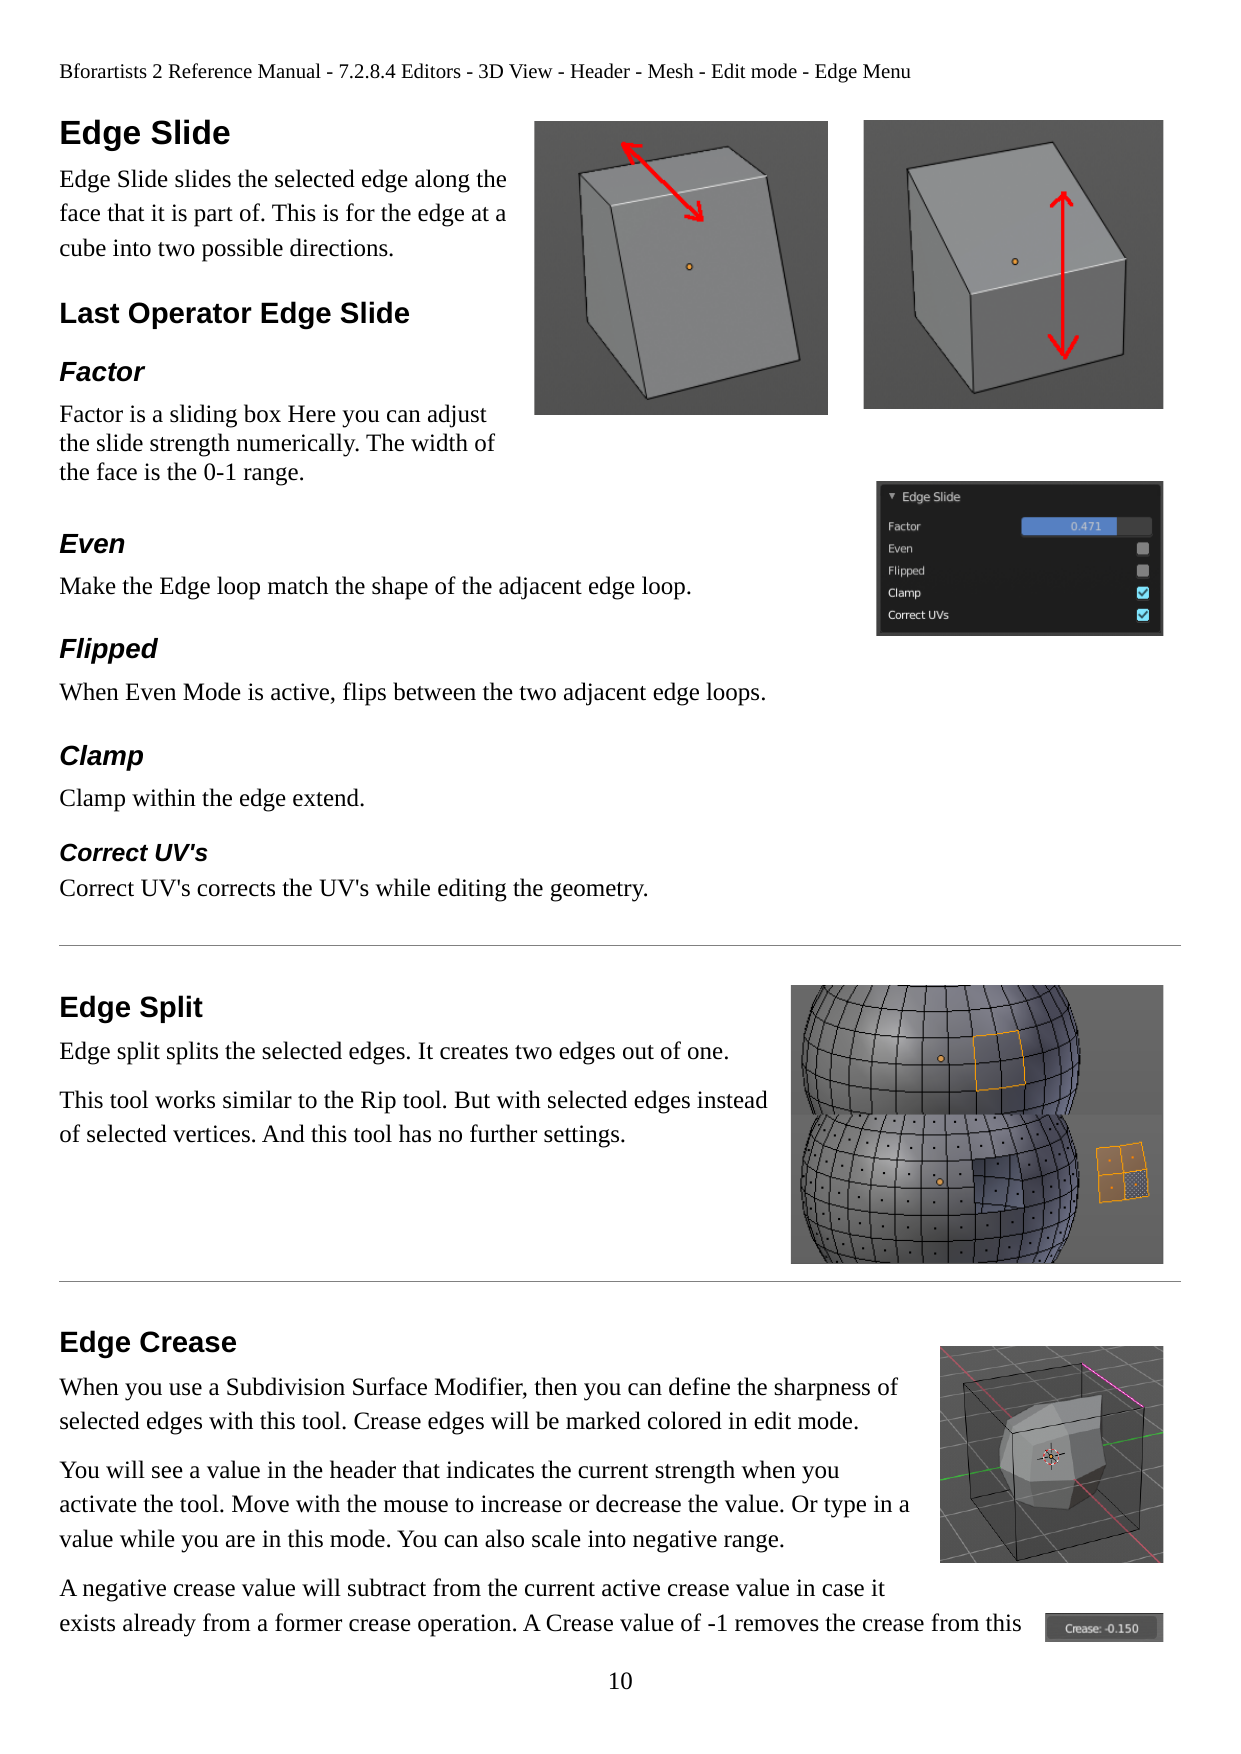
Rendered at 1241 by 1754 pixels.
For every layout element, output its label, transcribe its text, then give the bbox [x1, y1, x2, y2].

text [828, 164, 863, 261]
text When Even Mode is active, flips between the two adjacent edge loops. [59, 677, 1181, 706]
subtitle Edge Crease [59, 1325, 1181, 1359]
subtitle Edge Split [59, 989, 790, 1023]
subtitle Even [59, 527, 876, 559]
picture [940, 1346, 1164, 1563]
subtitle Factor [59, 355, 534, 387]
subtitle Flipped [59, 633, 1181, 665]
subtitle [1164, 355, 1181, 387]
picture [863, 120, 1164, 409]
text Edge Slide slides the selected edge along the face that it is part of. This is for the edge at a cube into two possible directions. [59, 164, 534, 261]
subtitle Last Operator Edge Slide [59, 296, 534, 330]
picture [534, 121, 828, 415]
text You will see a value in the header that indicates the current strength when you activate the tool. Move with the mouse to increase or decrease the value. Or type in a value while you are in this mode. You can also scale into negative range. [59, 1455, 940, 1553]
picture [876, 481, 1164, 636]
picture [790, 985, 1164, 1264]
text A negative crease value will subtract from the current active crease value in case it exists already from a former crease operation. A Crease value of -1 removes the crease from this [59, 1573, 1181, 1636]
subtitle Clamp [59, 739, 1181, 771]
subtitle [1164, 527, 1181, 559]
subtitle [1164, 296, 1181, 330]
picture [1045, 1613, 1164, 1642]
subtitle Correct UV's [59, 838, 1181, 867]
subtitle Edge Slide [59, 113, 1181, 151]
text Clamp within the edge extend. [59, 783, 1181, 812]
subtitle [828, 355, 863, 387]
text Edge split splits the selected edges. It creates two edges out of one. [59, 1036, 790, 1064]
subtitle [1164, 989, 1181, 1023]
text Factor is a sliding box Here you can adjust the slide strength numerically. The width of the face is the 0-1 range. [59, 399, 1181, 486]
text This tool works similar to the Rip tool. But with selected edges instead of selected vertices. And this tool has no further settings. [59, 1085, 790, 1148]
text Correct UV's corrects the UV's while editing the geometry. [59, 873, 1181, 902]
text When you use a Subdivision Surface Modifier, then you can define the sharpness of selected edges with this tool. Crease edges will be marked colored in edit mode. [59, 1372, 940, 1435]
text Make the Edge loop match the shape of the adjacent edge loop. [59, 571, 876, 600]
subtitle [828, 296, 863, 330]
